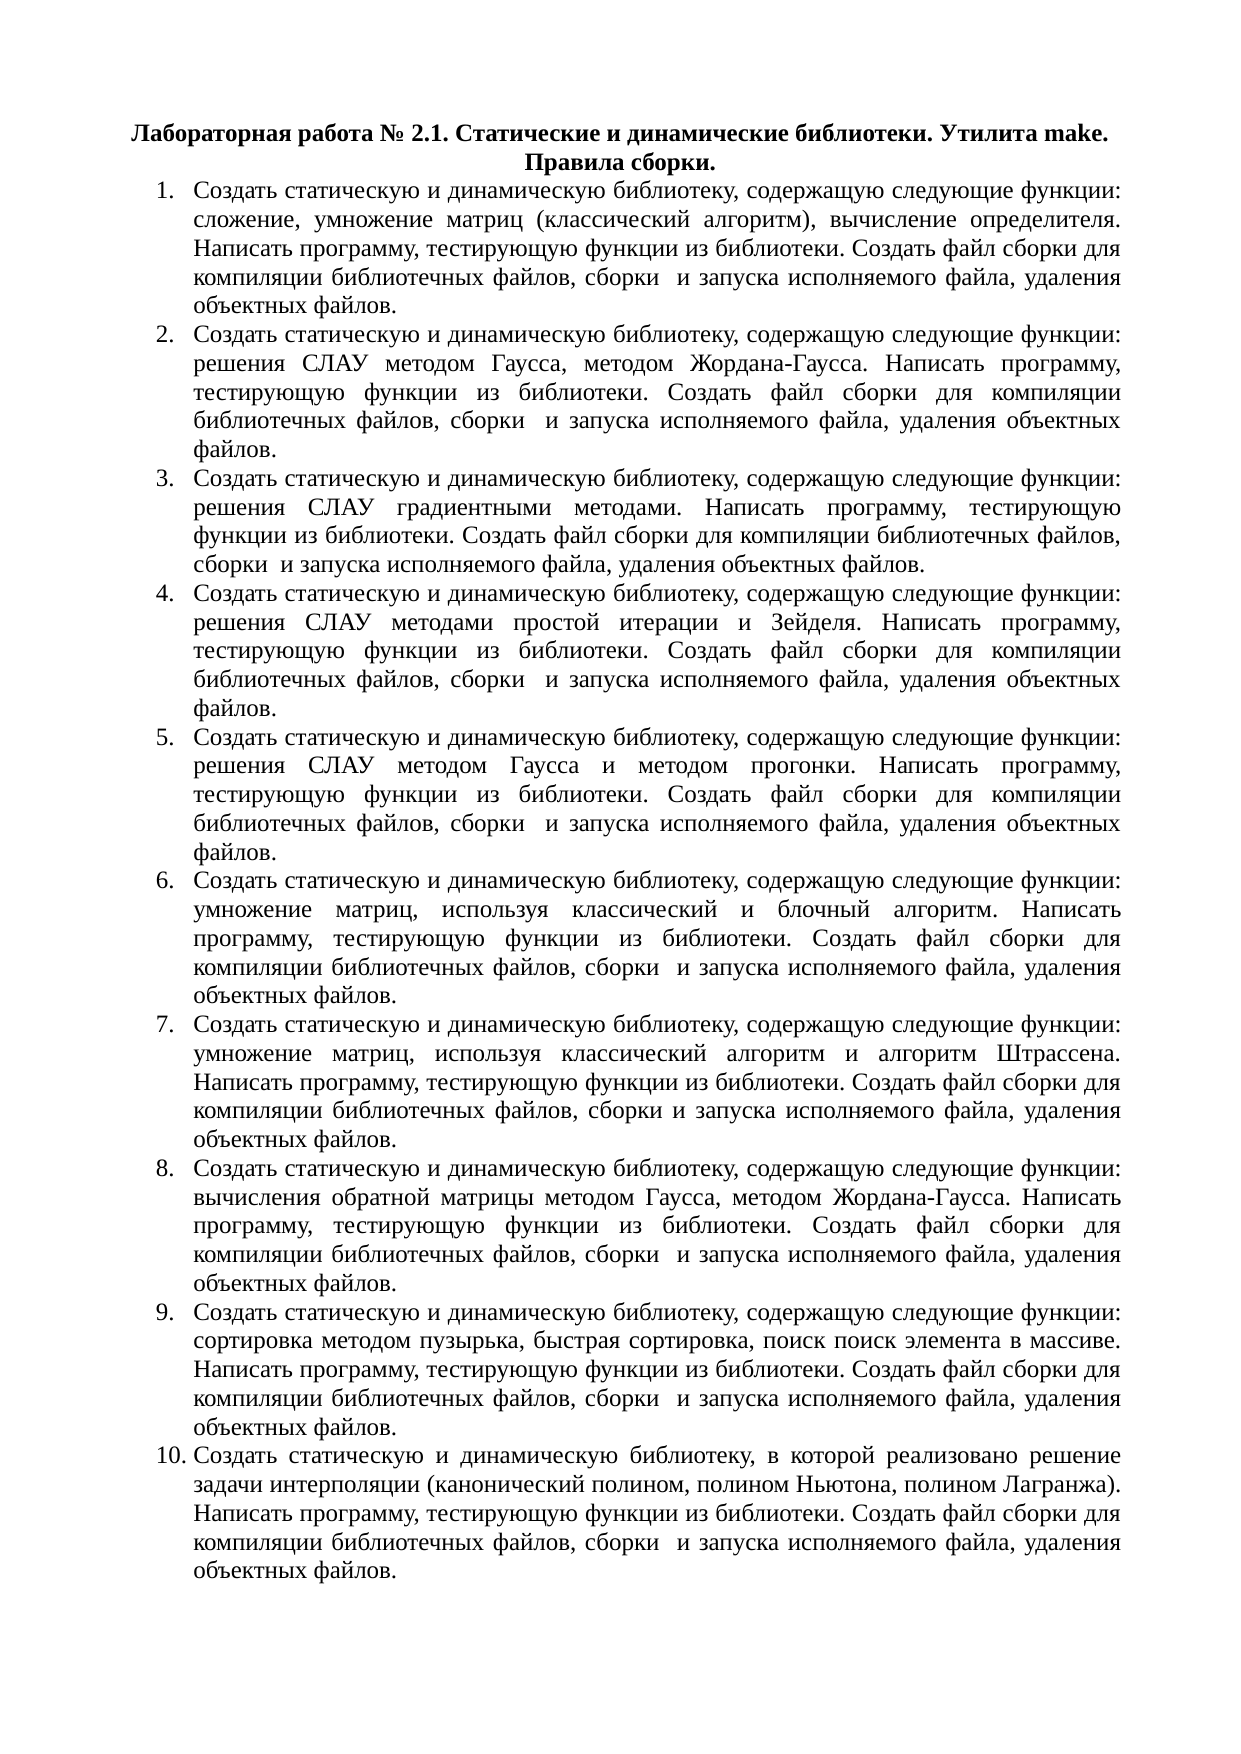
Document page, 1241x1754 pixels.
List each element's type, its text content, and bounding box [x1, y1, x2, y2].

list Создать статическую и динамическую библиотеку, содержащую следующие функции: сортировка методом пузырька, быстрая сортировка, поиск поиск элемента в массиве. Написать программу, тестирующую функции из библиотеки. Создать файл сборки для компиляции библиотечных файлов, сборки и запуска исполняемого файла, удаления объектных файлов. [156, 1297, 1122, 1441]
list Создать статическую и динамическую библиотеку, содержащую следующие функции: сложение, умножение матриц (классический алгоритм), вычисление определителя. Написать программу, тестирующую функции из библиотеки. Создать файл сборки для компиляции библиотечных файлов, сборки и запуска исполняемого файла, удаления объектных файлов. [156, 176, 1122, 319]
list Создать статическую и динамическую библиотеку, содержащую следующие функции: решения СЛАУ градиентными методами. Написать программу, тестирующую функции из библиотеки. Создать файл сборки для компиляции библиотечных файлов, сборки и запуска исполняемого файла, удаления объектных файлов. [156, 463, 1122, 578]
list Создать статическую и динамическую библиотеку, содержащую следующие функции: умножение матриц, используя классический алгоритм и алгоритм Штрассена. Написать программу, тестирующую функции из библиотеки. Создать файл сборки для компиляции библиотечных файлов, сборки и запуска исполняемого файла, удаления объектных файлов. [156, 1009, 1122, 1153]
list Создать статическую и динамическую библиотеку, содержащую следующие функции: решения СЛАУ методом Гаусса и методом прогонки. Написать программу, тестирующую функции из библиотеки. Создать файл сборки для компиляции библиотечных файлов, сборки и запуска исполняемого файла, удаления объектных файлов. [156, 722, 1122, 866]
list Создать статическую и динамическую библиотеку, содержащую следующие функции: решения СЛАУ методом Гаусса, методом Жордана-Гаусса. Написать программу, тестирующую функции из библиотеки. Создать файл сборки для компиляции библиотечных файлов, сборки и запуска исполняемого файла, удаления объектных файлов. [156, 319, 1122, 463]
list Создать статическую и динамическую библиотеку, в которой реализовано решение задачи интерполяции (канонический полином, полином Ньютона, полином Лагранжа). Написать программу, тестирующую функции из библиотеки. Создать файл сборки для компиляции библиотечных файлов, сборки и запуска исполняемого файла, удаления объектных файлов. [156, 1441, 1122, 1584]
list Создать статическую и динамическую библиотеку, содержащую следующие функции: решения СЛАУ методами простой итерации и Зейделя. Написать программу, тестирующую функции из библиотеки. Создать файл сборки для компиляции библиотечных файлов, сборки и запуска исполняемого файла, удаления объектных файлов. [156, 578, 1122, 722]
text Лабораторная работа № 2.1. Статические и динамические библиотеки. Утилита make. Правила сборки. [118, 118, 1122, 176]
list Создать статическую и динамическую библиотеку, содержащую следующие функции: вычисления обратной матрицы методом Гаусса, методом Жордана-Гаусса. Написать программу, тестирующую функции из библиотеки. Создать файл сборки для компиляции библиотечных файлов, сборки и запуска исполняемого файла, удаления объектных файлов. [156, 1153, 1122, 1297]
list Создать статическую и динамическую библиотеку, содержащую следующие функции: умножение матриц, используя классический и блочный алгоритм. Написать программу, тестирующую функции из библиотеки. Создать файл сборки для компиляции библиотечных файлов, сборки и запуска исполняемого файла, удаления объектных файлов. [156, 866, 1122, 1009]
